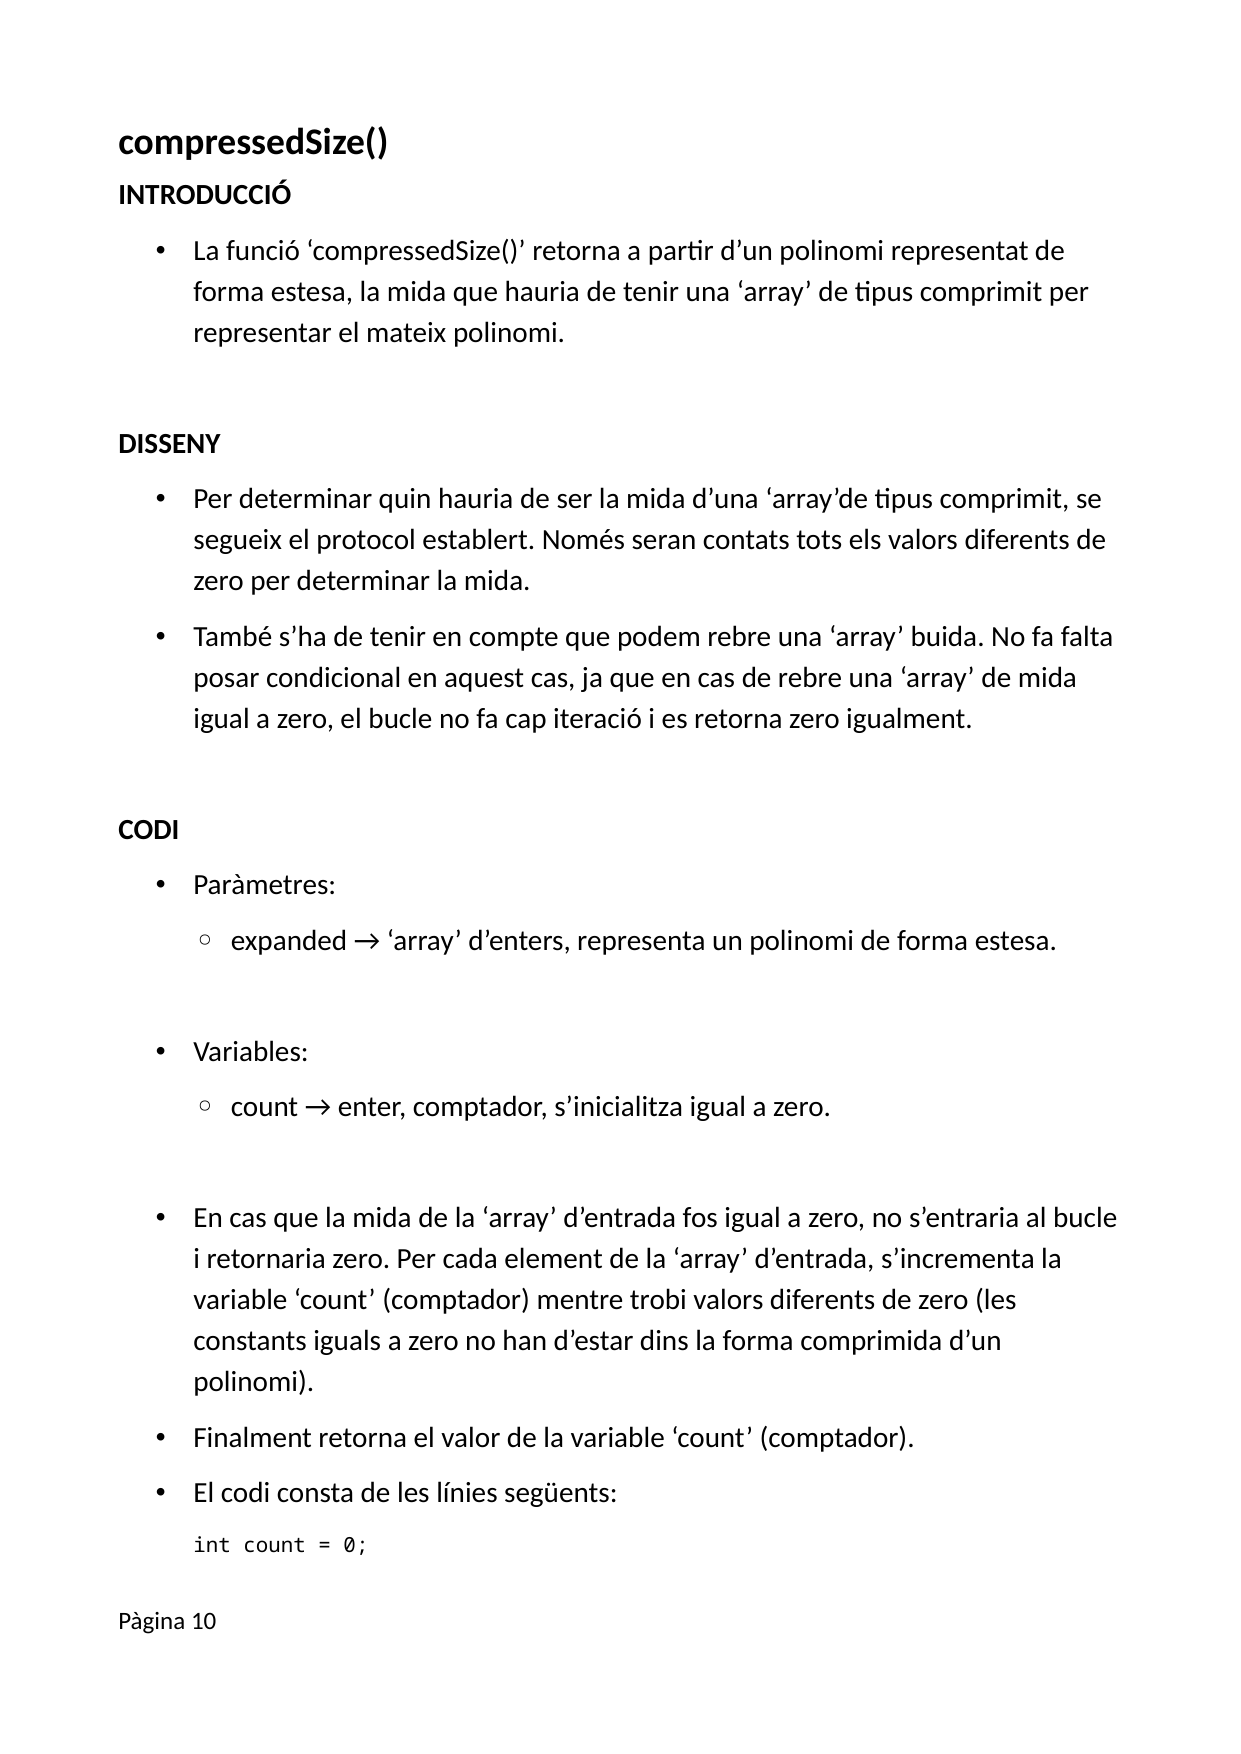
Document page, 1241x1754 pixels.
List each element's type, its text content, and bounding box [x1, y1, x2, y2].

subtitle compressedSize() [118, 118, 1122, 164]
list Variables: [156, 1033, 1122, 1068]
list expanded → ‘array’ d’enters, representa un polinomi de forma estesa. [193, 922, 1122, 957]
list Finalment retorna el valor de la variable ‘count’ (comptador). [156, 1419, 1122, 1454]
list int count = 0; [156, 1530, 1122, 1558]
list count → enter, comptador, s’inicialitza igual a zero. [193, 1088, 1122, 1124]
list Per determinar quin hauria de ser la mida d’una ‘array’de tipus comprimit, se segueix el protocol establert. Només seran contats tots els valors diferents de zero per determinar la mida. [156, 480, 1122, 598]
text INTRODUCCIÓ [118, 176, 1122, 212]
list Paràmetres: [156, 866, 1122, 902]
list La funció ‘compressedSize()’ retorna a partir d’un polinomi representat de forma estesa, la mida que hauria de tenir una ‘array’ de tipus comprimit per representar el mateix polinomi. [156, 232, 1122, 349]
text DISSENY [118, 425, 1122, 461]
text CODI [118, 811, 1122, 846]
list També s’ha de tenir en compte que podem rebre una ‘array’ buida. No fa falta posar condicional en aquest cas, ja que en cas de rebre una ‘array’ de mida igual a zero, el bucle no fa cap iteració i es retorna zero igualment. [156, 618, 1122, 735]
list En cas que la mida de la ‘array’ d’entrada fos igual a zero, no s’entraria al bucle i retornaria zero. Per cada element de la ‘array’ d’entrada, s’incrementa la variable ‘count’ (comptador) mentre trobi valors diferents de zero (les constants iguals a zero no han d’estar dins la forma comprimida d’un polinomi). [156, 1199, 1122, 1399]
list El codi consta de les línies següents: [156, 1474, 1122, 1510]
